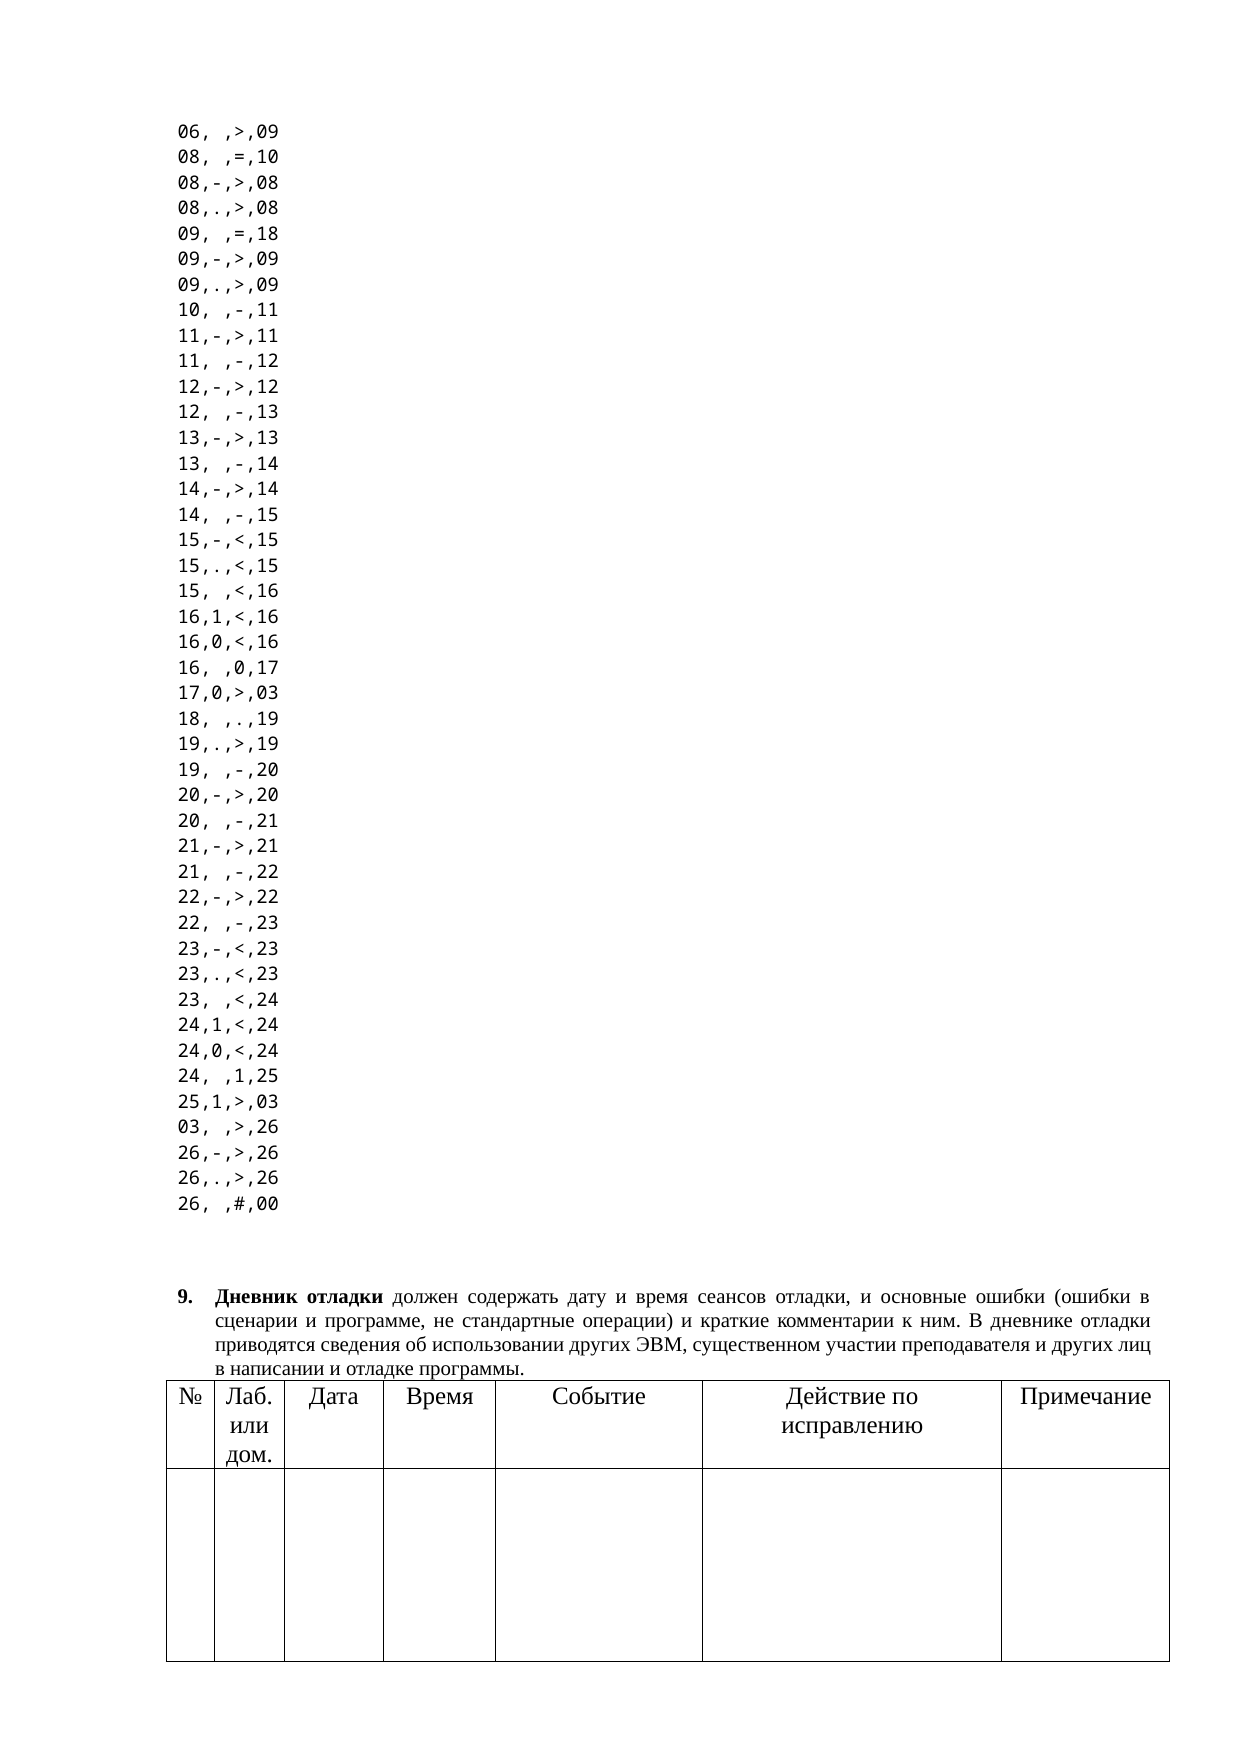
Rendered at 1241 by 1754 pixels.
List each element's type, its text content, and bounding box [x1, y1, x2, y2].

table_cell [496, 1469, 702, 1661]
table_header Время [384, 1381, 495, 1468]
table_header Дата [285, 1381, 383, 1468]
list Дневник отладки должен содержать дату и время сеансов отладки, и основные ошибки (ошибки в сценарии и программе, не стандартные операции) и краткие комментарии к ним. В дневнике отладки приводятся сведения об использовании других ЭВМ, существенном участии преподавателя и других лиц в написании и отладке программы. [177, 1284, 1152, 1380]
text 06, ,>,09 08, ,=,10 08,-,>,08 08,.,>,08 09, ,=,18 09,-,>,09 09,.,>,09 10, ,-,11 11,-,>,11 11, ,-,12 12,-,>,12 12, ,-,13 13,-,>,13 13, ,-,14 14,-,>,14 14, ,-,15 15,-,<,15 15,.,<,15 15, ,<,16 16,1,<,16 16,0,<,16 16, ,0,17 17,0,>,03 18, ,.,19 19,.,>,19 19, ,-,20 20,-,>,20 20, ,-,21 21,-,>,21 21, ,-,22 22,-,>,22 22, ,-,23 23,-,<,23 23,.,<,23 23, ,<,24 24,1,<,24 24,0,<,24 24, ,1,25 25,1,>,03 03, ,>,26 26,-,>,26 26,.,>,26 26, ,#,00 [177, 118, 1152, 1241]
table_cell [384, 1469, 495, 1661]
table_header Примечание [1002, 1381, 1169, 1468]
table_cell [703, 1469, 1001, 1661]
table_header Лаб. или дом. [215, 1381, 284, 1468]
table_header Событие [496, 1381, 702, 1468]
table_cell [215, 1469, 284, 1661]
table_cell [1002, 1469, 1169, 1661]
table_header № [167, 1381, 214, 1468]
table_cell [167, 1469, 214, 1661]
table_header Действие по исправлению [703, 1381, 1001, 1468]
table_cell [285, 1469, 383, 1661]
